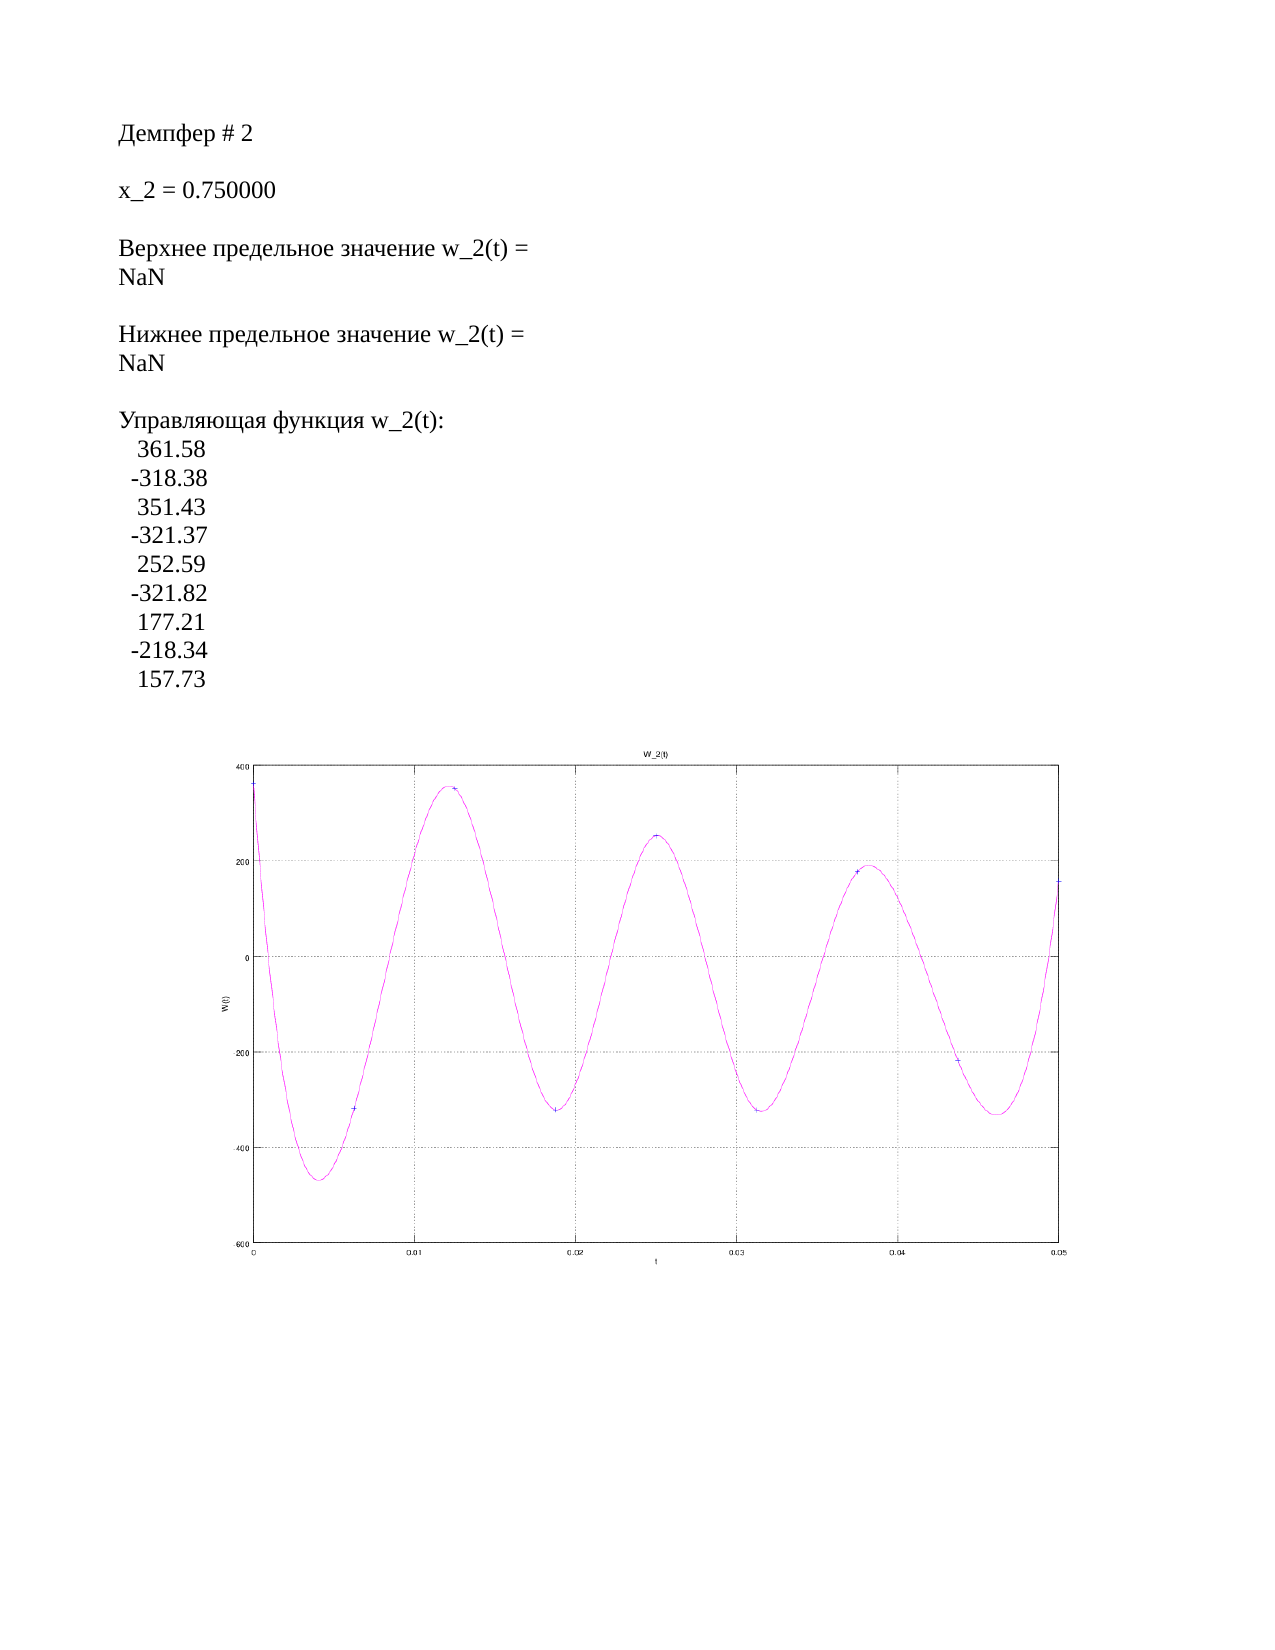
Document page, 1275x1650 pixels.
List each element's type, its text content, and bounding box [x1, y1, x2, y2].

text x_2 = 0.750000 [118, 176, 1157, 204]
text -321.82 [118, 578, 1157, 607]
picture [118, 721, 1157, 1307]
text 157.73 [118, 664, 1157, 693]
text -318.38 [118, 463, 1157, 492]
text NaN [118, 348, 1157, 377]
text NaN [118, 262, 1157, 291]
text 361.58 [118, 434, 1157, 463]
text Демпфер # 2 [118, 118, 1157, 147]
text 252.59 [118, 549, 1157, 578]
text 351.43 [118, 492, 1157, 521]
text Верхнее предельное значение w_2(t) = [118, 233, 1157, 262]
text 177.21 [118, 607, 1157, 636]
text -218.34 [118, 636, 1157, 664]
text Нижнее предельное значение w_2(t) = [118, 319, 1157, 348]
text Управляющая функция w_2(t): [118, 406, 1157, 434]
text -321.37 [118, 521, 1157, 549]
